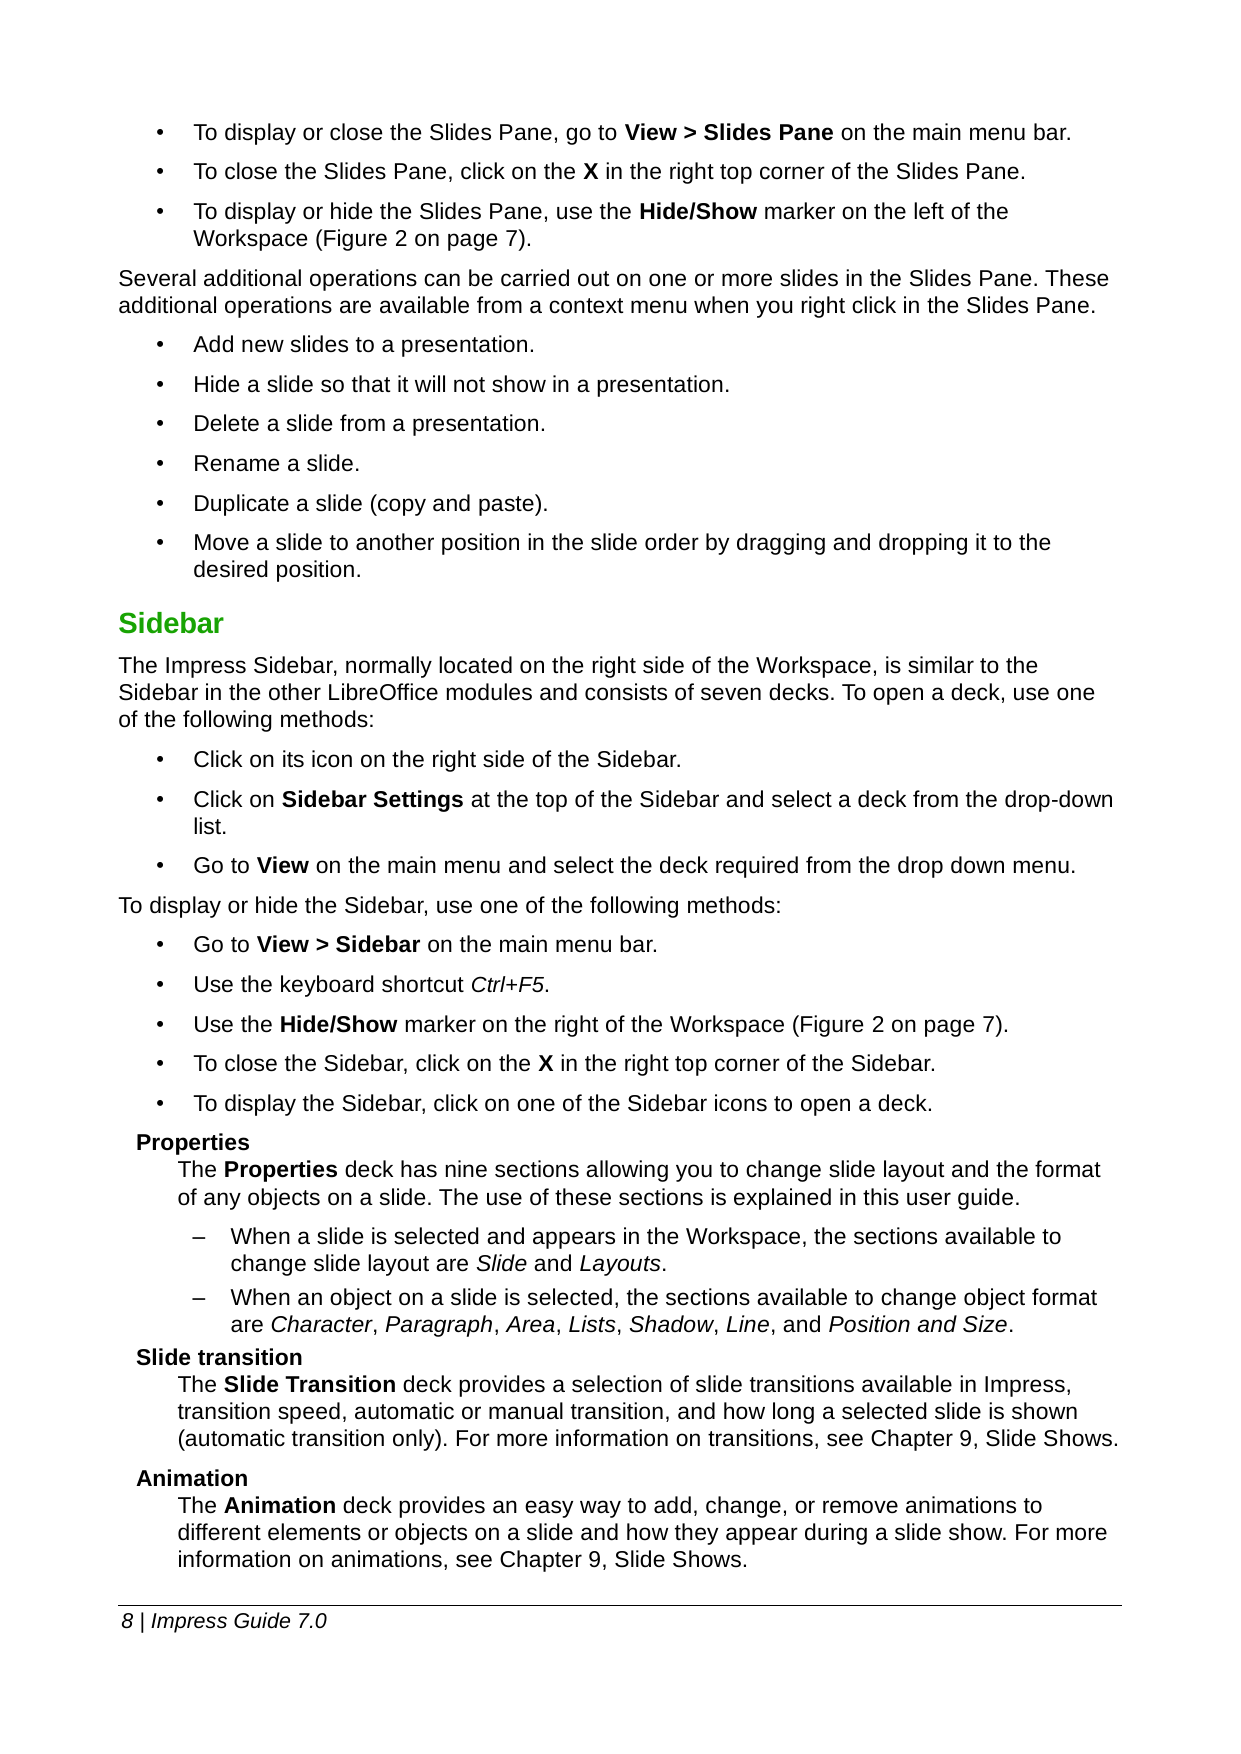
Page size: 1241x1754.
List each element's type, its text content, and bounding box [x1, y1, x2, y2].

list Duplicate a slide (copy and paste). [156, 489, 1122, 516]
list Click on its icon on the right side of the Sidebar. [156, 745, 1122, 772]
list Add new slides to a presentation. [156, 331, 1122, 358]
text The Animation deck provides an easy way to add, change, or remove animations to different elements or objects on a slide and how they appear during a slide show. For more information on animations, see Chapter 9, Slide Shows. [177, 1491, 1122, 1572]
list Go to View on the main menu and select the deck required from the drop down menu. [156, 852, 1122, 879]
list Delete a slide from a presentation. [156, 410, 1122, 437]
text To display or hide the Sidebar, use one of the following methods: [118, 891, 1122, 918]
list Use the Hide/Show marker on the right of the Workspace (Figure 2 on page 7). [156, 1010, 1122, 1037]
text The Properties deck has nine sections allowing you to change slide layout and the format of any objects on a slide. The use of these sections is explained in this user guide. [177, 1156, 1122, 1210]
text Properties [136, 1129, 1122, 1156]
list Go to View > Sidebar on the main menu bar. [156, 931, 1122, 958]
subtitle Sidebar [118, 606, 1122, 640]
list To display the Sidebar, click on one of the Sidebar icons to open a deck. [156, 1089, 1122, 1116]
list Several additional operations can be carried out on one or more slides in the Slides Pane. These additional operations are available from a context menu when you right click in the Slides Pane. [118, 264, 1122, 318]
list To display or hide the Slides Pane, use the Hide/Show marker on the left of the Workspace (Figure 2 on page 7). [156, 197, 1122, 251]
list To close the Sidebar, click on the X in the right top corner of the Sidebar. [156, 1049, 1122, 1077]
list Move a slide to another position in the slide order by dragging and dropping it to the desired position. [156, 528, 1122, 583]
list Use the keyboard shortcut Ctrl+F5. [156, 970, 1122, 997]
list Click on Sidebar Settings at the top of the Sidebar and select a deck from the drop-down list. [156, 785, 1122, 839]
text Slide transition [136, 1343, 1122, 1370]
list To close the Slides Pane, click on the X in the right top corner of the Slides Pane. [156, 158, 1122, 185]
list When a slide is selected and appears in the Workspace, the sections available to change slide layout are Slide and Layouts. [192, 1222, 1122, 1277]
text The Impress Sidebar, normally located on the right side of the Workspace, is similar to the Sidebar in the other LibreOffice modules and consists of seven decks. To open a deck, use one of the following methods: [118, 652, 1122, 733]
list To display or close the Slides Pane, go to View > Slides Pane on the main menu bar. [156, 118, 1122, 145]
list Hide a slide so that it will not show in a presentation. [156, 370, 1122, 397]
list Rename a slide. [156, 449, 1122, 476]
text Animation [136, 1464, 1122, 1491]
text The Slide Transition deck provides a selection of slide transitions available in Impress, transition speed, automatic or manual transition, and how long a selected slide is shown (automatic transition only). For more information on transitions, see Chapter 9, Slide Shows. [177, 1370, 1122, 1452]
list When an object on a slide is selected, the sections available to change object format are Character, Paragraph, Area, Lists, Shadow, Line, and Position and Size. [192, 1283, 1122, 1337]
